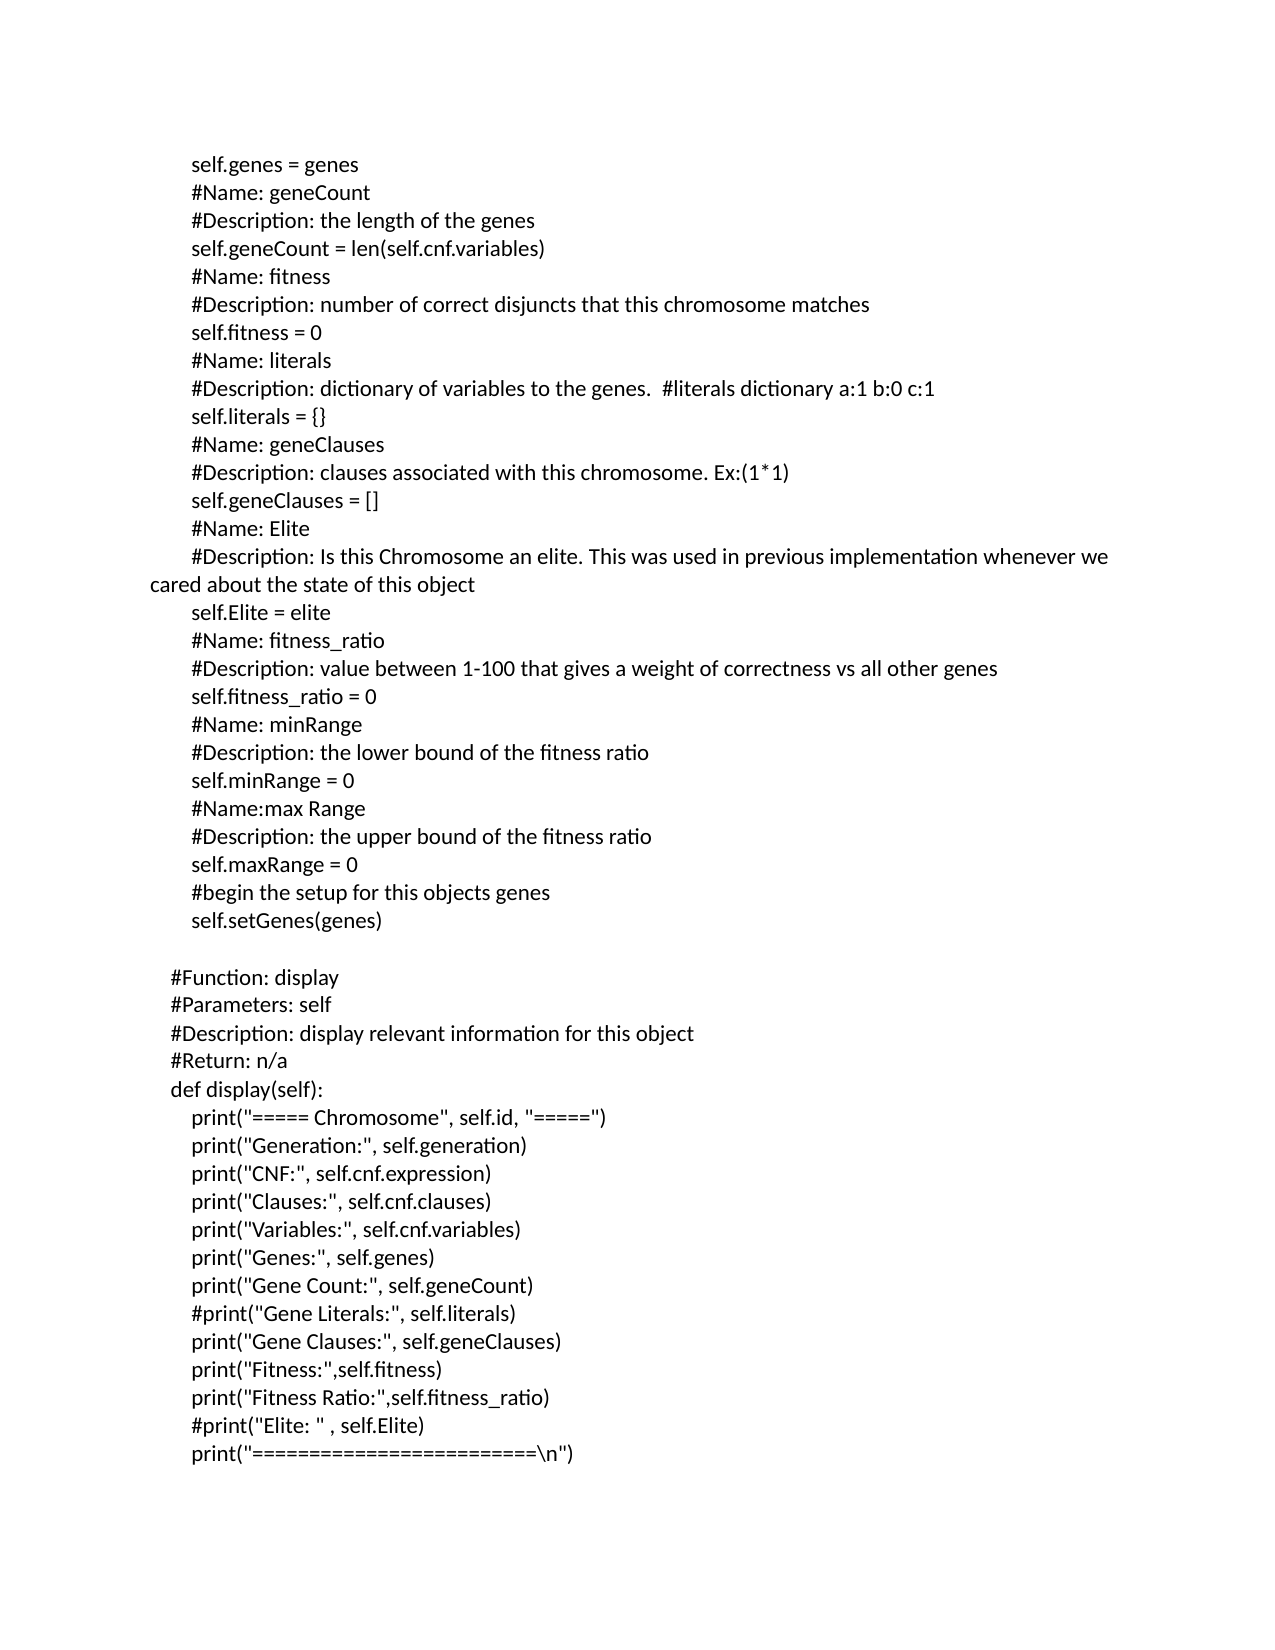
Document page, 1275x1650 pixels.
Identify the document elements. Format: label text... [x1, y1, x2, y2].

text #Description: the upper bound of the fitness ratio [150, 822, 1125, 851]
text print("=========================\n") [150, 1439, 1125, 1467]
text #Description: display relevant information for this object [150, 1019, 1125, 1047]
text #Function: display [150, 963, 1125, 991]
text print("===== Chromosome", self.id, "=====") [150, 1103, 1125, 1131]
text self.geneCount = len(self.cnf.variables) [150, 234, 1125, 262]
text #Description: clauses associated with this chromosome. Ex:(1*1) [150, 458, 1125, 486]
text #Description: number of correct disjuncts that this chromosome matches [150, 290, 1125, 318]
text #Description: the length of the genes [150, 206, 1125, 234]
text self.Elite = elite [150, 598, 1125, 626]
text #Description: value between 1-100 that gives a weight of correctness vs all other genes [150, 654, 1125, 682]
text print("Fitness:",self.fitness) [150, 1355, 1125, 1383]
text self.maxRange = 0 [150, 851, 1125, 878]
text #Name:max Range [150, 794, 1125, 822]
text self.fitness_ratio = 0 [150, 682, 1125, 710]
text #Description: Is this Chromosome an elite. This was used in previous implementation whenever we cared about the state of this object [150, 542, 1125, 598]
text self.geneClauses = [] [150, 486, 1125, 514]
text #Name: Elite [150, 514, 1125, 542]
text print("CNF:", self.cnf.expression) [150, 1159, 1125, 1187]
text #Name: literals [150, 346, 1125, 374]
text print("Clauses:", self.cnf.clauses) [150, 1187, 1125, 1215]
text print("Gene Count:", self.geneCount) [150, 1271, 1125, 1299]
text #Description: dictionary of variables to the genes. #literals dictionary a:1 b:0 c:1 [150, 374, 1125, 402]
text #print("Elite: " , self.Elite) [150, 1411, 1125, 1439]
text print("Gene Clauses:", self.geneClauses) [150, 1327, 1125, 1355]
text def display(self): [150, 1075, 1125, 1103]
text #Name: minRange [150, 710, 1125, 738]
text print("Genes:", self.genes) [150, 1243, 1125, 1271]
text #begin the setup for this objects genes [150, 878, 1125, 907]
text self.minRange = 0 [150, 766, 1125, 794]
text #Parameters: self [150, 991, 1125, 1019]
text #Name: geneCount [150, 178, 1125, 206]
text #Return: n/a [150, 1047, 1125, 1075]
text #print("Gene Literals:", self.literals) [150, 1299, 1125, 1327]
text #Name: fitness [150, 262, 1125, 290]
text #Description: the lower bound of the fitness ratio [150, 738, 1125, 766]
text print("Variables:", self.cnf.variables) [150, 1215, 1125, 1243]
text #Name: fitness_ratio [150, 626, 1125, 654]
text print("Fitness Ratio:",self.fitness_ratio) [150, 1383, 1125, 1411]
text self.fitness = 0 [150, 318, 1125, 346]
text #Name: geneClauses [150, 430, 1125, 458]
text self.literals = {} [150, 402, 1125, 430]
text print("Generation:", self.generation) [150, 1131, 1125, 1159]
text self.genes = genes [150, 150, 1125, 178]
text self.setGenes(genes) [150, 907, 1125, 934]
